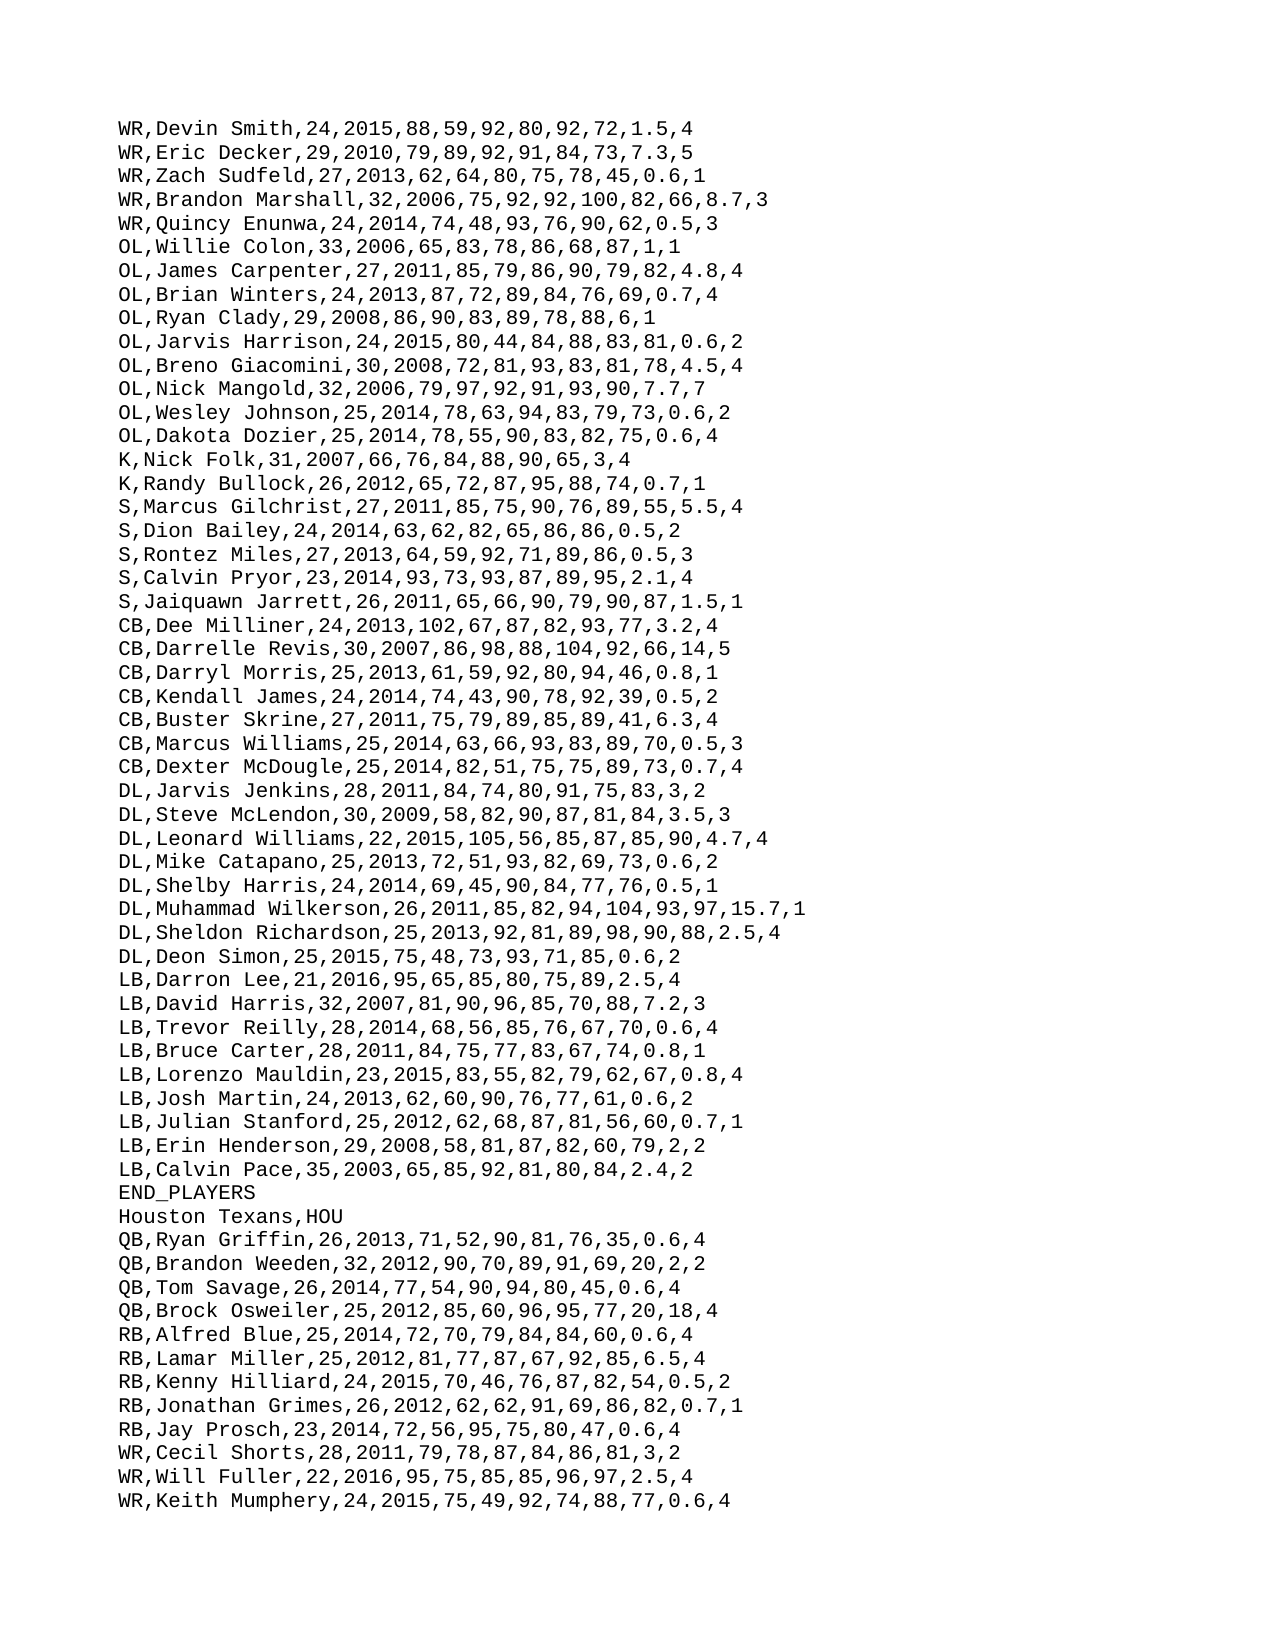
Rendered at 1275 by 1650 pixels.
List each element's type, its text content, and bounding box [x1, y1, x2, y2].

text WR,Brandon Marshall,32,2006,75,92,92,100,82,66,8.7,3 [118, 189, 1157, 213]
text DL,Jarvis Jenkins,28,2011,84,74,80,91,75,83,3,2 [118, 780, 1157, 804]
text S,Rontez Miles,27,2013,64,59,92,71,89,86,0.5,3 [118, 544, 1157, 567]
text WR,Will Fuller,22,2016,95,75,85,85,96,97,2.5,4 [118, 1466, 1157, 1489]
text CB,Darrelle Revis,30,2007,86,98,88,104,92,66,14,5 [118, 638, 1157, 662]
text DL,Deon Simon,25,2015,75,48,73,93,71,85,0.6,2 [118, 946, 1157, 969]
text END_PLAYERS [118, 1182, 1157, 1206]
text OL,Willie Colon,33,2006,65,83,78,86,68,87,1,1 [118, 236, 1157, 260]
text LB,David Harris,32,2007,81,90,96,85,70,88,7.2,3 [118, 993, 1157, 1017]
text RB,Kenny Hilliard,24,2015,70,46,76,87,82,54,0.5,2 [118, 1371, 1157, 1395]
text OL,Ryan Clady,29,2008,86,90,83,89,78,88,6,1 [118, 307, 1157, 331]
text S,Dion Bailey,24,2014,63,62,82,65,86,86,0.5,2 [118, 520, 1157, 544]
text LB,Trevor Reilly,28,2014,68,56,85,76,67,70,0.6,4 [118, 1017, 1157, 1040]
text WR,Cecil Shorts,28,2011,79,78,87,84,86,81,3,2 [118, 1442, 1157, 1466]
text RB,Jonathan Grimes,26,2012,62,62,91,69,86,82,0.7,1 [118, 1395, 1157, 1419]
text QB,Ryan Griffin,26,2013,71,52,90,81,76,35,0.6,4 [118, 1229, 1157, 1253]
text CB,Dexter McDougle,25,2014,82,51,75,75,89,73,0.7,4 [118, 757, 1157, 780]
text OL,Brian Winters,24,2013,87,72,89,84,76,69,0.7,4 [118, 284, 1157, 307]
text LB,Josh Martin,24,2013,62,60,90,76,77,61,0.6,2 [118, 1088, 1157, 1111]
text DL,Steve McLendon,30,2009,58,82,90,87,81,84,3.5,3 [118, 804, 1157, 827]
text CB,Dee Milliner,24,2013,102,67,87,82,93,77,3.2,4 [118, 615, 1157, 638]
text S,Calvin Pryor,23,2014,93,73,93,87,89,95,2.1,4 [118, 567, 1157, 591]
text WR,Quincy Enunwa,24,2014,74,48,93,76,90,62,0.5,3 [118, 213, 1157, 236]
text CB,Marcus Williams,25,2014,63,66,93,83,89,70,0.5,3 [118, 733, 1157, 757]
text K,Nick Folk,31,2007,66,76,84,88,90,65,3,4 [118, 449, 1157, 473]
text LB,Erin Henderson,29,2008,58,81,87,82,60,79,2,2 [118, 1135, 1157, 1158]
text OL,James Carpenter,27,2011,85,79,86,90,79,82,4.8,4 [118, 260, 1157, 284]
text RB,Alfred Blue,25,2014,72,70,79,84,84,60,0.6,4 [118, 1324, 1157, 1348]
text LB,Lorenzo Mauldin,23,2015,83,55,82,79,62,67,0.8,4 [118, 1064, 1157, 1088]
text QB,Tom Savage,26,2014,77,54,90,94,80,45,0.6,4 [118, 1277, 1157, 1300]
text OL,Breno Giacomini,30,2008,72,81,93,83,81,78,4.5,4 [118, 354, 1157, 378]
text OL,Nick Mangold,32,2006,79,97,92,91,93,90,7.7,7 [118, 378, 1157, 402]
text QB,Brandon Weeden,32,2012,90,70,89,91,69,20,2,2 [118, 1253, 1157, 1277]
text WR,Keith Mumphery,24,2015,75,49,92,74,88,77,0.6,4 [118, 1489, 1157, 1513]
text DL,Shelby Harris,24,2014,69,45,90,84,77,76,0.5,1 [118, 875, 1157, 898]
text OL,Wesley Johnson,25,2014,78,63,94,83,79,73,0.6,2 [118, 402, 1157, 426]
text LB,Calvin Pace,35,2003,65,85,92,81,80,84,2.4,2 [118, 1158, 1157, 1182]
text WR,Zach Sudfeld,27,2013,62,64,80,75,78,45,0.6,1 [118, 165, 1157, 189]
text K,Randy Bullock,26,2012,65,72,87,95,88,74,0.7,1 [118, 473, 1157, 496]
text DL,Muhammad Wilkerson,26,2011,85,82,94,104,93,97,15.7,1 [118, 898, 1157, 922]
text OL,Jarvis Harrison,24,2015,80,44,84,88,83,81,0.6,2 [118, 331, 1157, 354]
text WR,Eric Decker,29,2010,79,89,92,91,84,73,7.3,5 [118, 142, 1157, 165]
text S,Jaiquawn Jarrett,26,2011,65,66,90,79,90,87,1.5,1 [118, 591, 1157, 615]
text CB,Darryl Morris,25,2013,61,59,92,80,94,46,0.8,1 [118, 662, 1157, 686]
text OL,Dakota Dozier,25,2014,78,55,90,83,82,75,0.6,4 [118, 426, 1157, 449]
text LB,Julian Stanford,25,2012,62,68,87,81,56,60,0.7,1 [118, 1111, 1157, 1135]
text DL,Mike Catapano,25,2013,72,51,93,82,69,73,0.6,2 [118, 851, 1157, 875]
text DL,Leonard Williams,22,2015,105,56,85,87,85,90,4.7,4 [118, 827, 1157, 851]
text WR,Devin Smith,24,2015,88,59,92,80,92,72,1.5,4 [118, 118, 1157, 142]
text CB,Buster Skrine,27,2011,75,79,89,85,89,41,6.3,4 [118, 709, 1157, 733]
text DL,Sheldon Richardson,25,2013,92,81,89,98,90,88,2.5,4 [118, 922, 1157, 946]
text RB,Jay Prosch,23,2014,72,56,95,75,80,47,0.6,4 [118, 1419, 1157, 1442]
text LB,Darron Lee,21,2016,95,65,85,80,75,89,2.5,4 [118, 969, 1157, 993]
text CB,Kendall James,24,2014,74,43,90,78,92,39,0.5,2 [118, 686, 1157, 709]
text RB,Lamar Miller,25,2012,81,77,87,67,92,85,6.5,4 [118, 1348, 1157, 1371]
text Houston Texans,HOU [118, 1206, 1157, 1229]
text QB,Brock Osweiler,25,2012,85,60,96,95,77,20,18,4 [118, 1300, 1157, 1324]
text LB,Bruce Carter,28,2011,84,75,77,83,67,74,0.8,1 [118, 1040, 1157, 1064]
text S,Marcus Gilchrist,27,2011,85,75,90,76,89,55,5.5,4 [118, 496, 1157, 520]
